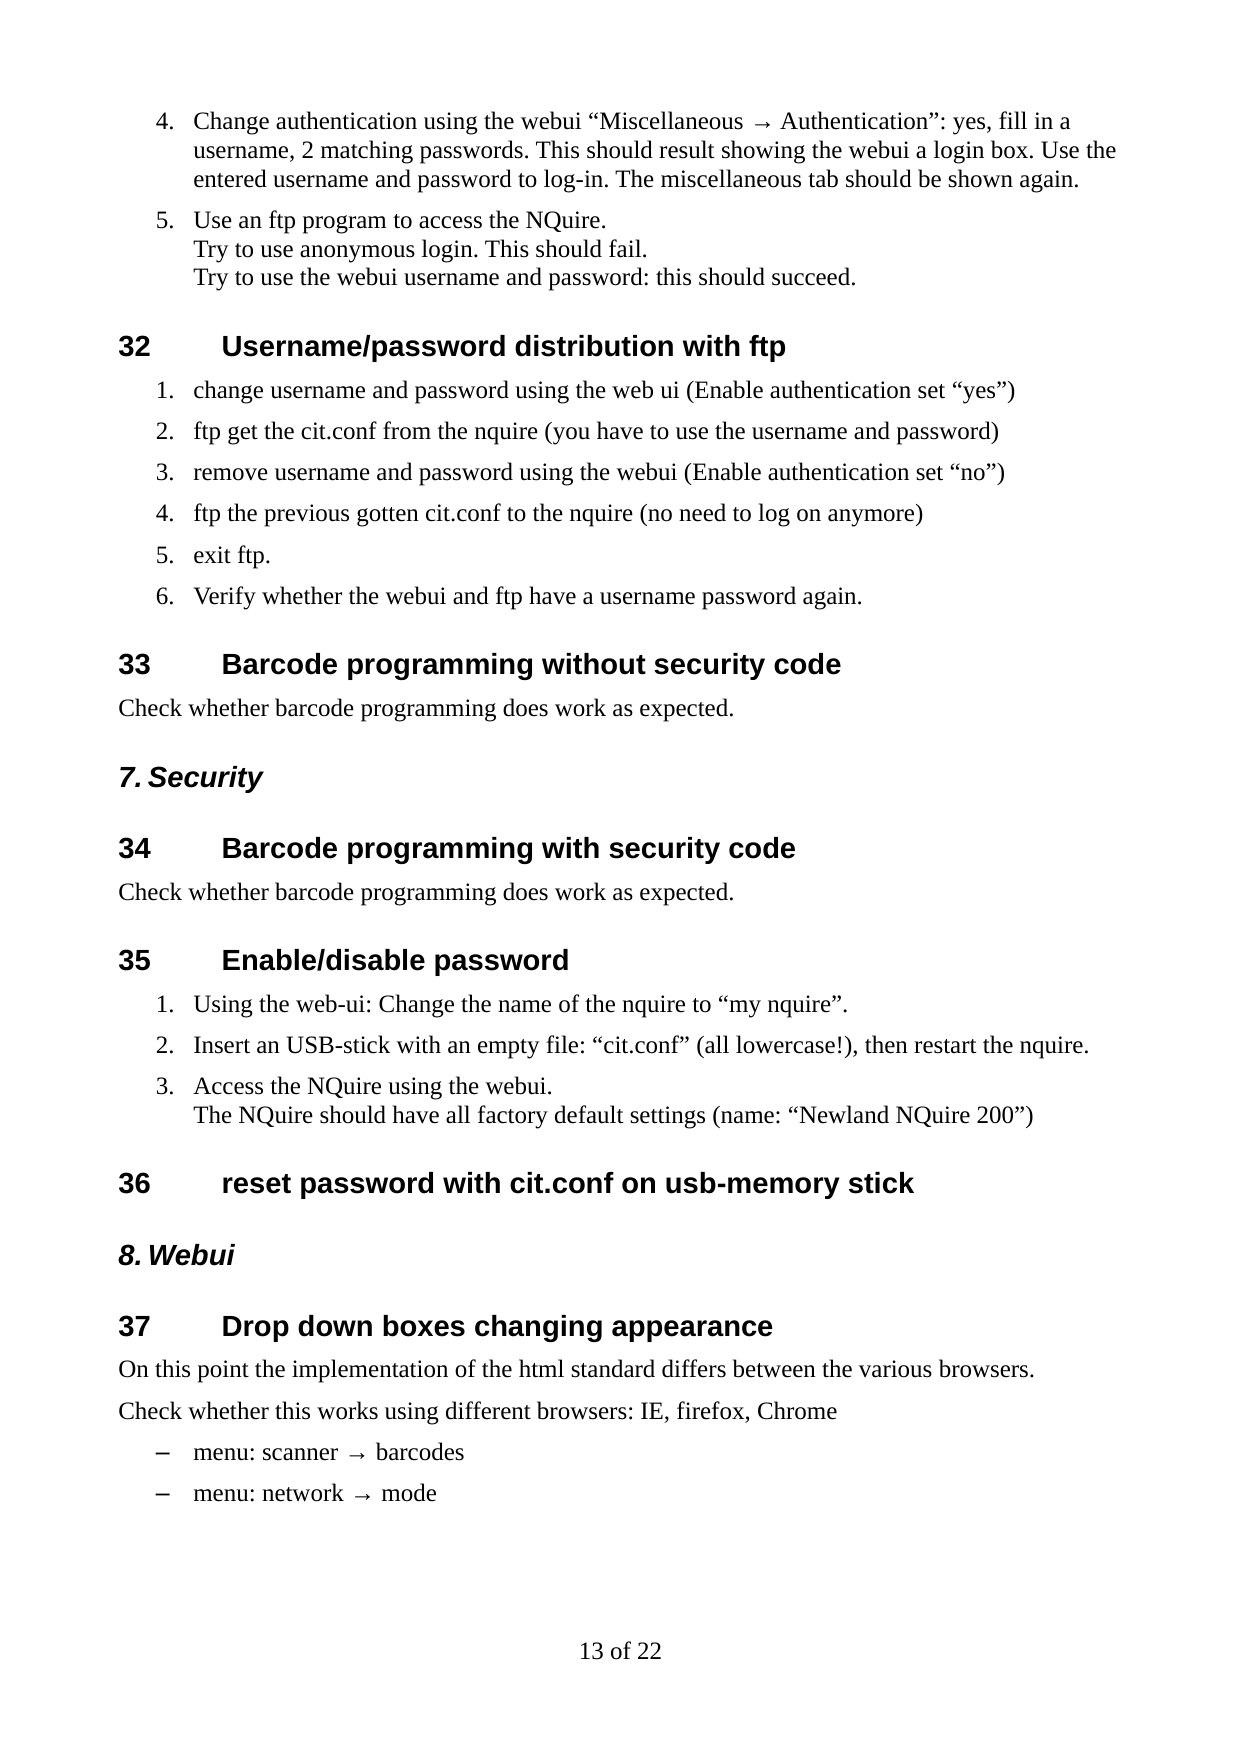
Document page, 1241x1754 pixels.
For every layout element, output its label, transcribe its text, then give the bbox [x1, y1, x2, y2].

text Check whether this works using different browsers: IE, firefox, Chrome [118, 1396, 1122, 1424]
list ftp get the cit.conf from the nquire (you have to use the username and password) [156, 416, 1122, 445]
list remove username and password using the webui (Enable authentication set “no”) [156, 457, 1122, 486]
text Check whether barcode programming does work as expected. [118, 693, 1122, 722]
list menu: network → mode [156, 1478, 1122, 1507]
list Use an ftp program to access the NQuire. Try to use anonymous login. This should fail. Try to use the webui username and password: this should succeed. [156, 205, 1122, 291]
list Using the web-ui: Change the name of the nquire to “my nquire”. [156, 989, 1122, 1018]
text Check whether barcode programming does work as expected. [118, 877, 1122, 905]
subtitle Webui [118, 1237, 1122, 1271]
subtitle Enable/disable password [118, 943, 1122, 976]
list menu: scanner → barcodes [156, 1437, 1122, 1466]
subtitle reset password with cit.conf on usb-memory stick [118, 1166, 1122, 1200]
subtitle Barcode programming without security code [118, 647, 1122, 681]
subtitle Barcode programming with security code [118, 831, 1122, 864]
subtitle Security [118, 759, 1122, 793]
list Change authentication using the webui “Miscellaneous → Authentication”: yes, fill in a username, 2 matching passwords. This should result showing the webui a login box. Use the entered username and password to log-in. The miscellaneous tab should be shown again. [156, 106, 1122, 192]
list Verify whether the webui and ftp have a username password again. [156, 581, 1122, 610]
list Access the NQuire using the webui. The NQuire should have all factory default settings (name: “Newland NQuire 200”) [156, 1071, 1122, 1129]
list exit ftp. [156, 540, 1122, 568]
subtitle Drop down boxes changing appearance [118, 1308, 1122, 1342]
list change username and password using the web ui (Enable authentication set “yes”) [156, 375, 1122, 403]
list Insert an USB-stick with an empty file: “cit.conf” (all lowercase!), then restart the nquire. [156, 1030, 1122, 1059]
subtitle Username/password distribution with ftp [118, 329, 1122, 362]
text On this point the implementation of the html standard differs between the various browsers. [118, 1354, 1122, 1383]
list ftp the previous gotten cit.conf to the nquire (no need to log on anymore) [156, 498, 1122, 527]
